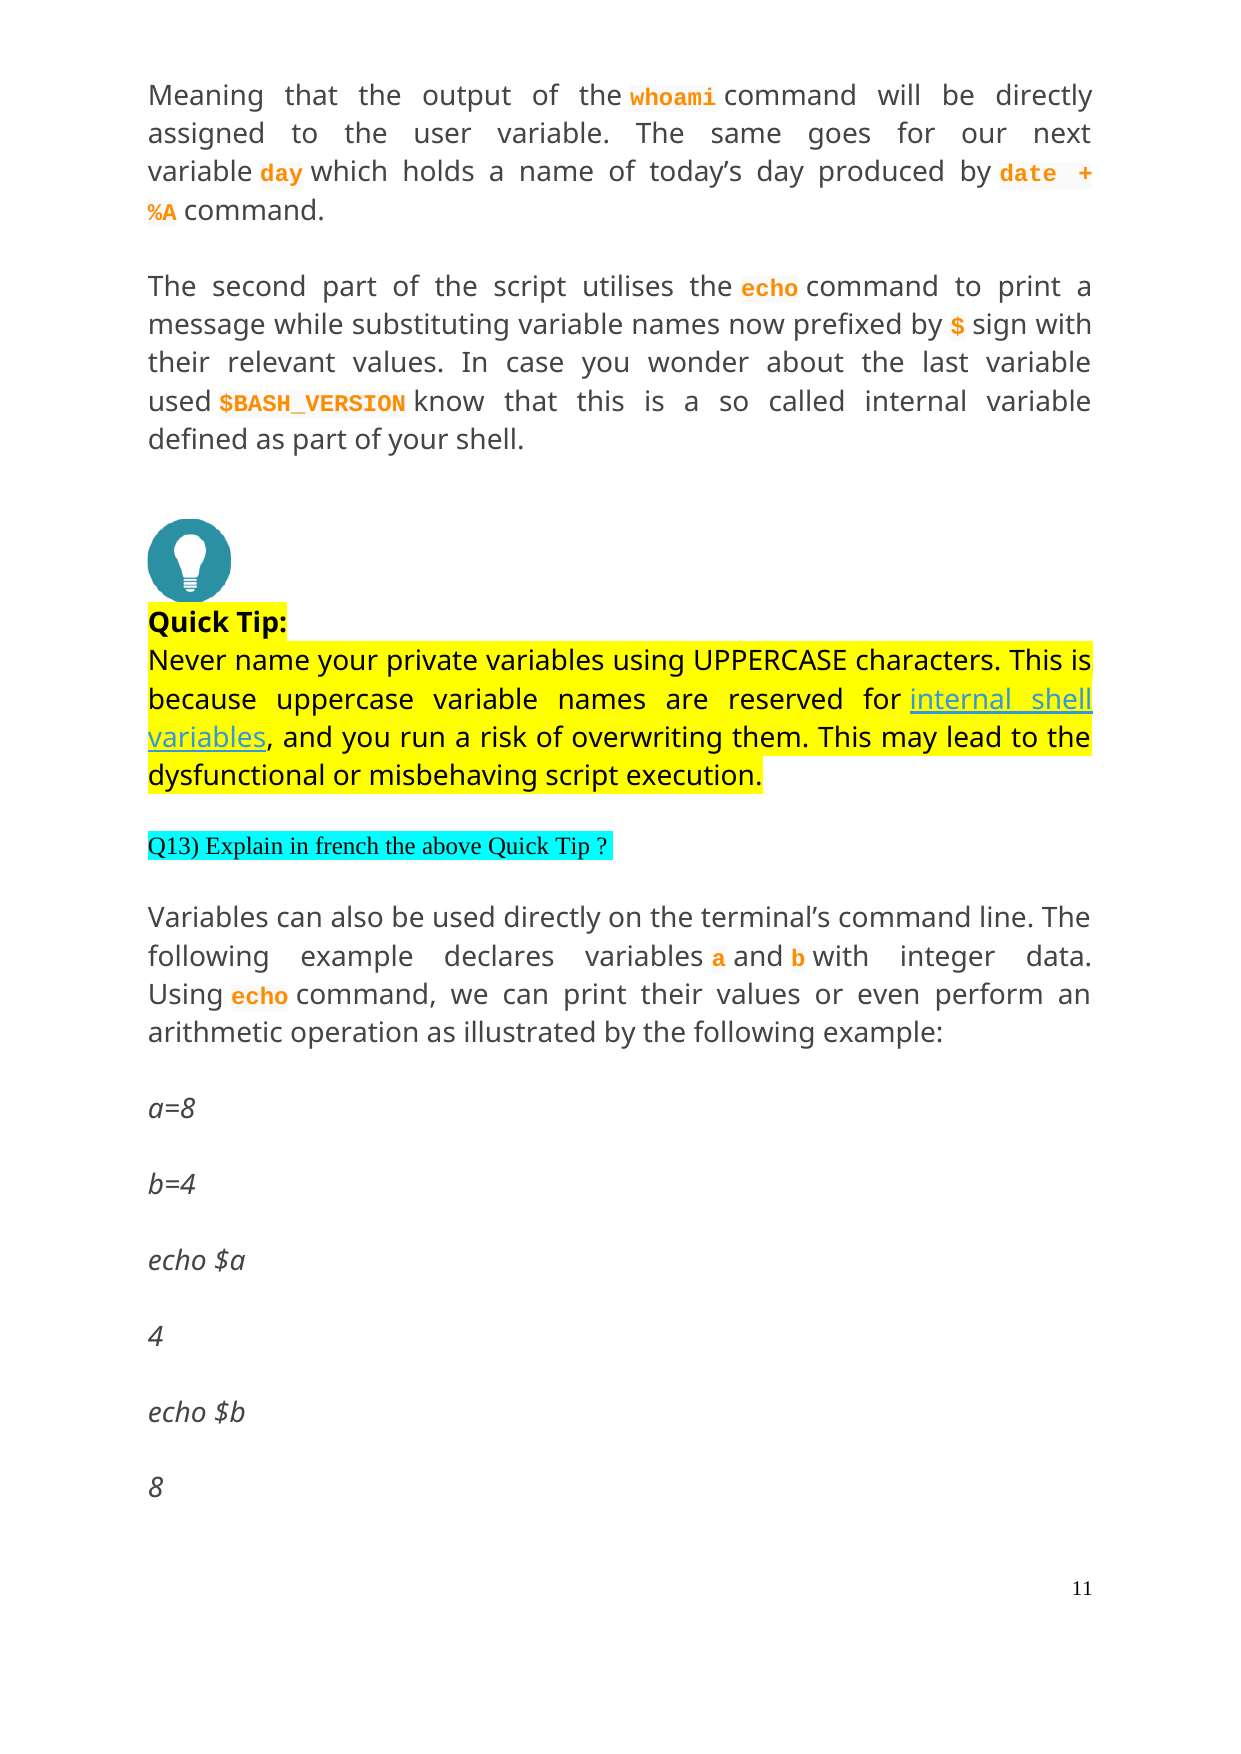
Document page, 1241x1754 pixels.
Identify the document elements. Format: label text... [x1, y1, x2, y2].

text Never name your private variables using UPPERCASE characters. This is because uppercase variable names are reserved for internal shell variables, and you run a risk of overwriting them. This may lead to the dysfunctional or misbehaving script execution. [148, 641, 1092, 794]
text The second part of the script utilises the echo command to print a message while substituting variable names now prefixed by $ sign with their relevant values. In case you wonder about the last variable used $BASH_VERSION know that this is a so called internal variable defined as part of your shell. [148, 266, 1092, 457]
text Q13) Explain in french the above Quick Tip ? [148, 831, 1092, 860]
text b=4 [148, 1164, 1092, 1203]
text 8 [148, 1468, 1092, 1506]
text echo $b [148, 1392, 1092, 1430]
text Meaning that the output of the whoami command will be directly assigned to the user variable. The same goes for our next variable day which holds a name of today’s day produced by date +%A command. [148, 75, 1092, 228]
text echo $a [148, 1240, 1092, 1278]
text Variables can also be used directly on the terminal’s command line. The following example declares variables a and b with integer data. Using echo command, we can print their values or even perform an arithmetic operation as illustrated by the following example: [148, 898, 1092, 1051]
text Quick Tip: [148, 495, 1092, 641]
text a=8 [148, 1088, 1092, 1127]
text 4 [148, 1316, 1092, 1354]
